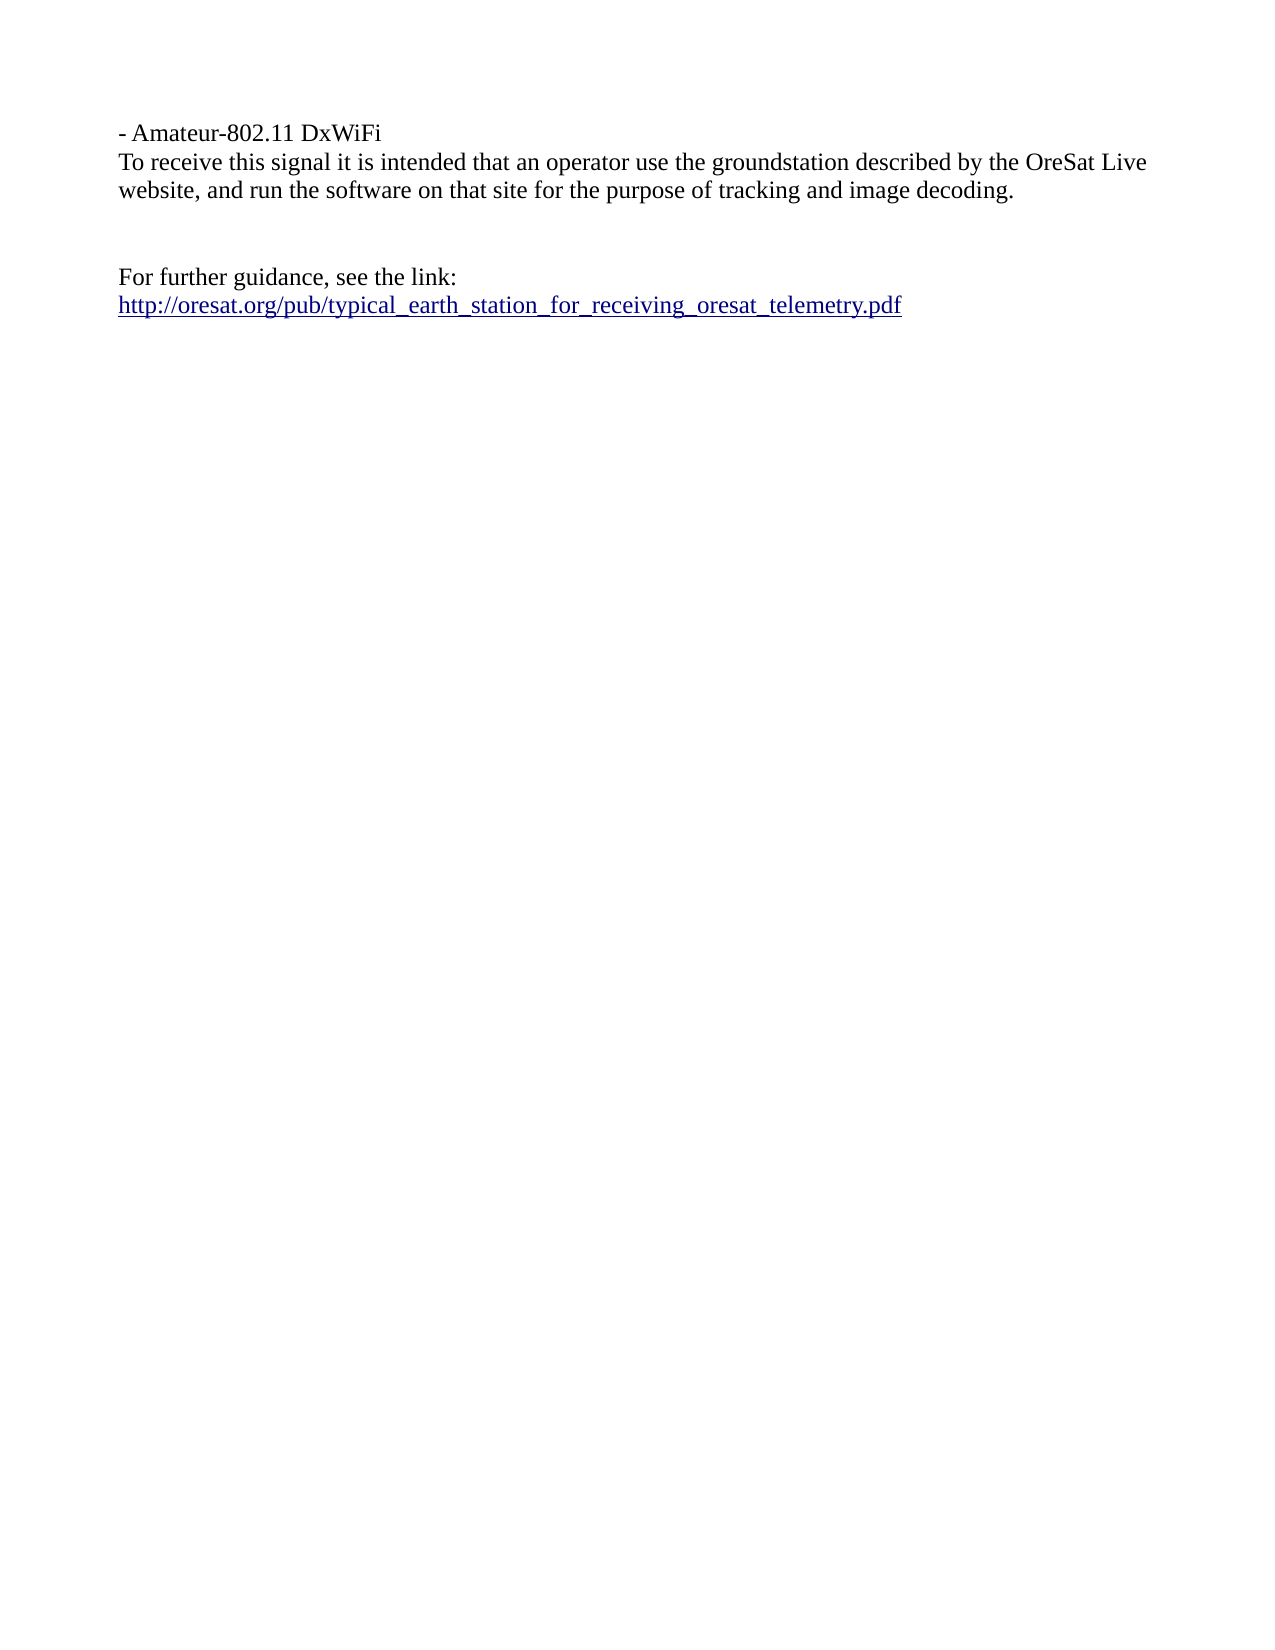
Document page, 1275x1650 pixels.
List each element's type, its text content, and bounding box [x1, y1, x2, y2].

text To receive this signal it is intended that an operator use the groundstation described by the OreSat Live website, and run the software on that site for the purpose of tracking and image decoding. [118, 147, 1157, 204]
text For further guidance, see the link: [118, 262, 1157, 291]
text http://oresat.org/pub/typical_earth_station_for_receiving_oresat_telemetry.pdf [118, 291, 1157, 319]
text - Amateur-802.11 DxWiFi [118, 118, 1157, 147]
